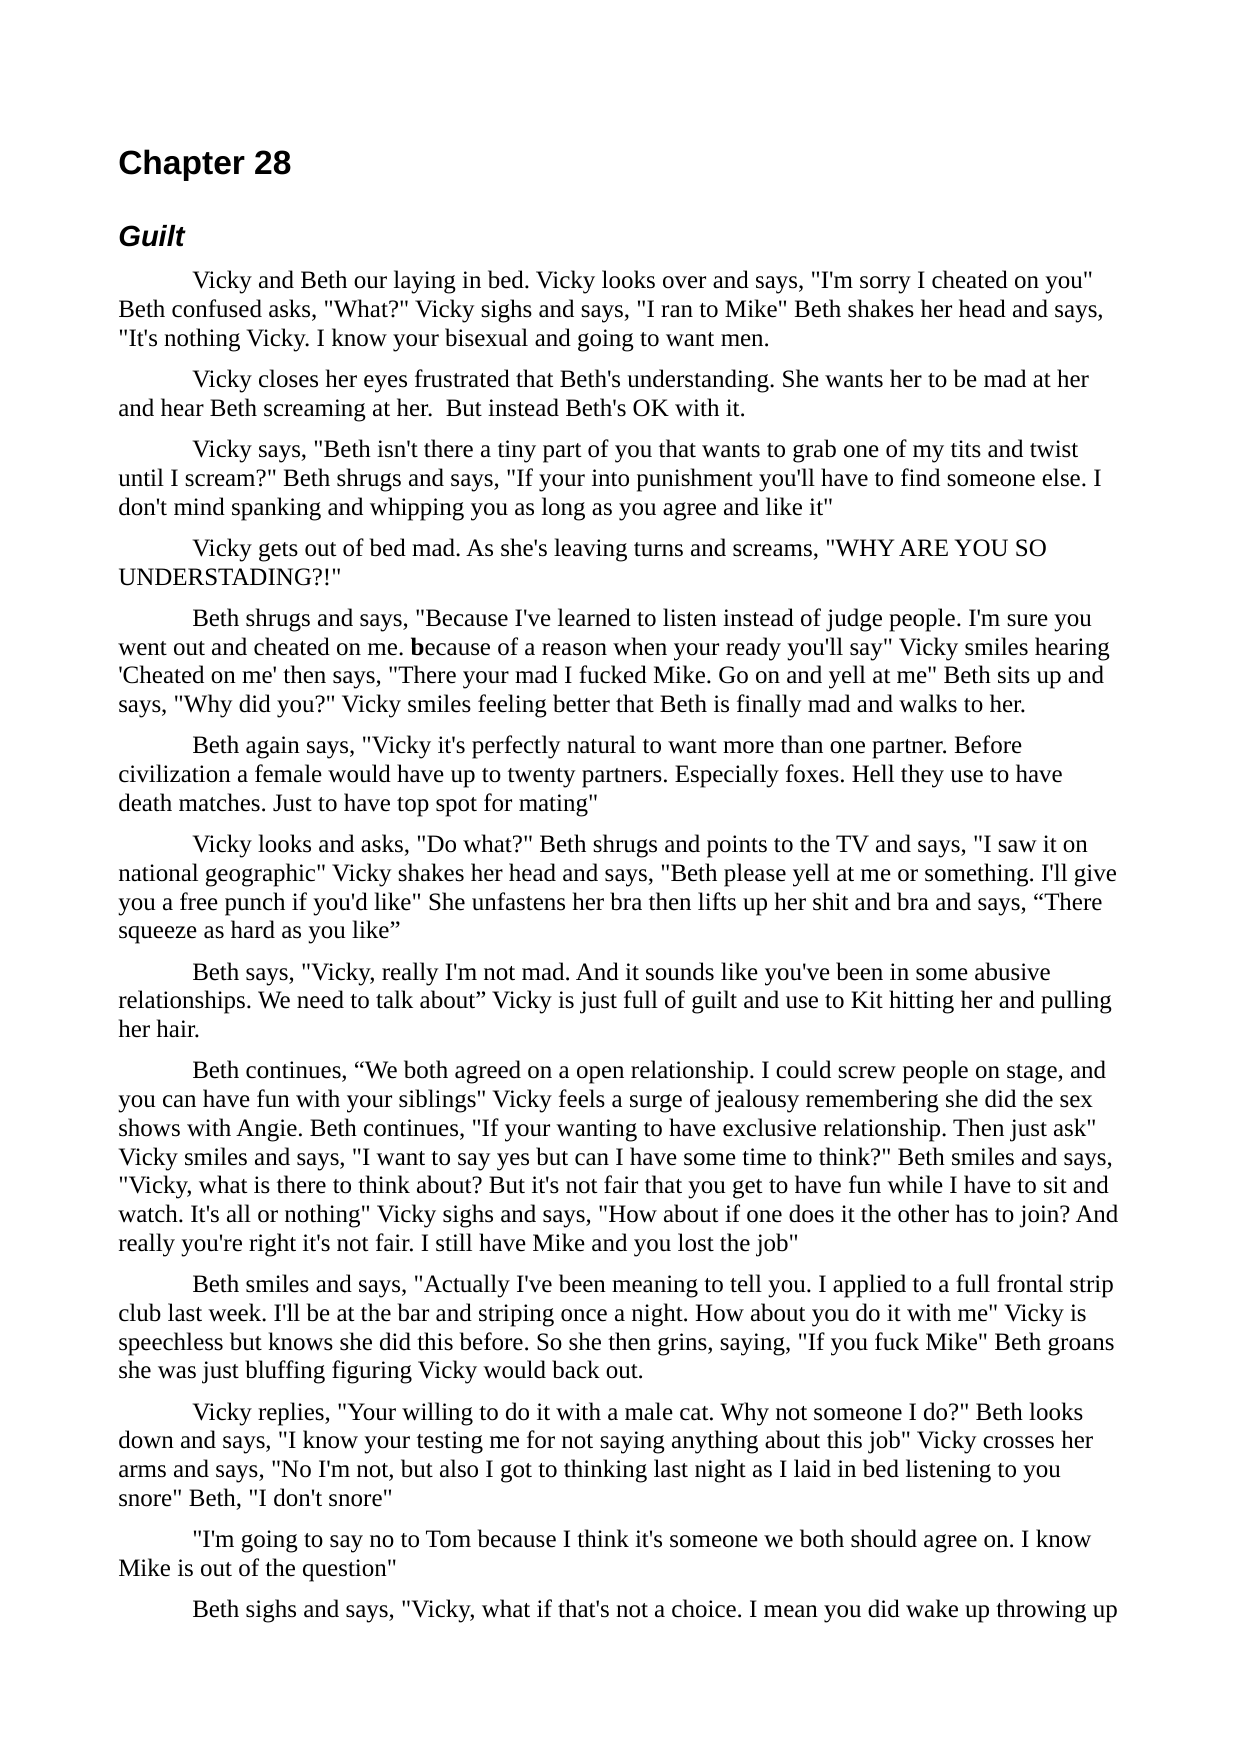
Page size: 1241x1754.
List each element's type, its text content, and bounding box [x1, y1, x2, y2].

subtitle Chapter 28 [118, 143, 1122, 182]
text Beth continues, “We both agreed on a open relationship. I could screw people on stage, and you can have fun with your siblings" Vicky feels a surge of jealousy remembering she did the sex shows with Angie. Beth continues, "If your wanting to have exclusive relationship. Then just ask" Vicky smiles and says, "I want to say yes but can I have some time to think?" Beth smiles and says, "Vicky, what is there to think about? But it's not fair that you get to have fun while I have to sit and watch. It's all or nothing" Vicky sighs and says, "How about if one does it the other has to join? And really you're right it's not fair. I still have Mike and you lost the job" [118, 1055, 1122, 1257]
text Vicky says, "Beth isn't there a tiny part of you that wants to grab one of my tits and twist until I scream?" Beth shrugs and says, "If your into punishment you'll have to find someone else. I don't mind spanking and whipping you as long as you agree and like it" [118, 434, 1122, 520]
text "I'm going to say no to Tom because I think it's someone we both should agree on. I know Mike is out of the question" [118, 1524, 1122, 1582]
text Vicky closes her eyes frustrated that Beth's understanding. She wants her to be mad at her and hear Beth screaming at her. But instead Beth's OK with it. [118, 364, 1122, 422]
text Vicky replies, "Your willing to do it with a male cat. Why not someone I do?" Beth looks down and says, "I know your testing me for not saying anything about this job" Vicky crosses her arms and says, "No I'm not, but also I got to thinking last night as I laid in bed listening to you snore" Beth, "I don't snore" [118, 1397, 1122, 1512]
text Vicky and Beth our laying in bed. Vicky looks over and says, "I'm sorry I cheated on you" Beth confused asks, "What?" Vicky sighs and says, "I ran to Mike" Beth shakes her head and says, "It's nothing Vicky. I know your bisexual and going to want men. [118, 265, 1122, 352]
text Vicky looks and asks, "Do what?" Beth shrugs and points to the TV and says, "I saw it on national geographic" Vicky shakes her head and says, "Beth please yell at me or something. I'll give you a free punch if you'd like" She unfastens her bra then lifts up her shit and bra and says, “There squeeze as hard as you like” [118, 829, 1122, 944]
subtitle Guilt [118, 219, 1122, 253]
text Beth says, "Vicky, really I'm not mad. And it sounds like you've been in some abusive relationships. We need to talk about” Vicky is just full of guilt and use to Kit hitting her and pulling her hair. [118, 957, 1122, 1043]
text Beth again says, "Vicky it's perfectly natural to want more than one partner. Before civilization a female would have up to twenty partners. Especially foxes. Hell they use to have death matches. Just to have top spot for mating" [118, 730, 1122, 817]
text Beth sighs and says, "Vicky, what if that's not a choice. I mean you did wake up throwing up [118, 1594, 1122, 1623]
text Beth shrugs and says, "Because I've learned to listen instead of judge people. I'm sure you went out and cheated on me. because of a reason when your ready you'll say" Vicky smiles hearing 'Cheated on me' then says, "There your mad I fucked Mike. Go on and yell at me" Beth sits up and says, "Why did you?" Vicky smiles feeling better that Beth is finally mad and walks to her. [118, 603, 1122, 718]
text Vicky gets out of bed mad. As she's leaving turns and screams, "WHY ARE YOU SO UNDERSTADING?!" [118, 533, 1122, 590]
text Beth smiles and says, "Actually I've been meaning to tell you. I applied to a full frontal strip club last week. I'll be at the bar and striping once a night. How about you do it with me" Vicky is speechless but knows she did this before. So she then grins, saying, "If you fuck Mike" Beth groans she was just bluffing figuring Vicky would back out. [118, 1269, 1122, 1384]
